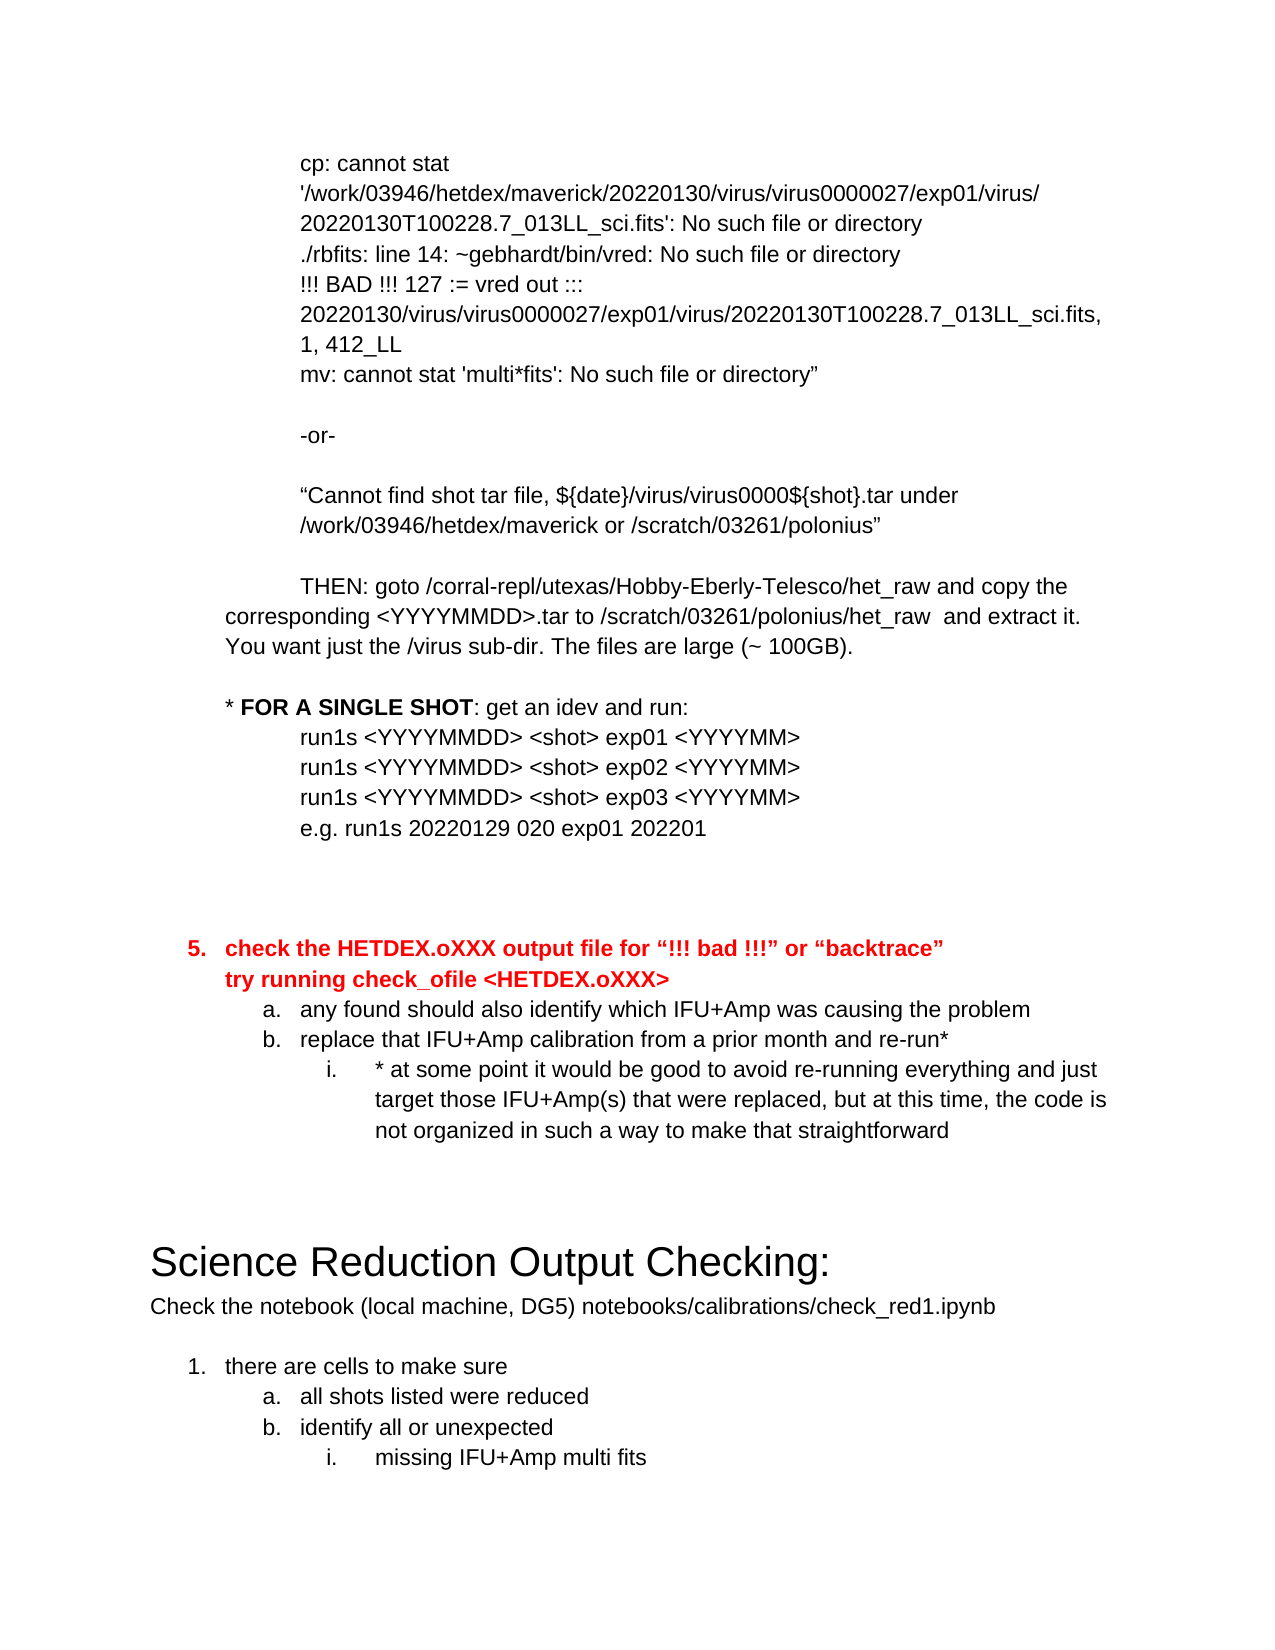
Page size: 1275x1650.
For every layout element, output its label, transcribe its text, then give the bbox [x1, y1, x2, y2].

text run1s <YYYYMMDD> <shot> exp02 <YYYYMM> [225, 754, 1125, 781]
text THEN: goto /corral-repl/utexas/Hobby-Eberly-Telesco/het_raw and copy the corresponding <YYYYMMDD>.tar to /scratch/03261/polonius/het_raw and extract it. You want just the /virus sub-dir. The files are large (~ 100GB). * FOR A SINGLE SHOT: get an idev and run: [225, 573, 1125, 720]
text e.g. run1s 20220129 020 exp01 202201 [225, 814, 1125, 841]
list missing IFU+Amp multi fits [337, 1444, 1125, 1470]
text Science Reduction Output Checking: [150, 1237, 1125, 1285]
list check the HETDEX.oXXX output file for “!!! bad !!!” or “backtrace” try running check_ofile <HETDEX.oXXX> [187, 935, 1125, 992]
text run1s <YYYYMMDD> <shot> exp01 <YYYYMM> [225, 724, 1125, 750]
list any found should also identify which IFU+Amp was causing the problem [262, 996, 1125, 1022]
text -or- “Cannot find shot tar file, ${date}/virus/virus0000${shot}.tar under /work/03946/hetdex/maverick or /scratch/03261/polonius” [300, 422, 1125, 539]
list replace that IFU+Amp calibration from a prior month and re-run* [262, 1026, 1125, 1052]
list there are cells to make sure [187, 1353, 1125, 1379]
list all shots listed were reduced [262, 1383, 1125, 1409]
list identify all or unexpected [262, 1413, 1125, 1440]
text run1s <YYYYMMDD> <shot> exp03 <YYYYMM> [225, 784, 1125, 811]
list cp: cannot stat '/work/03946/hetdex/maverick/20220130/virus/virus0000027/exp01/virus/20220130T100228.7_013LL_sci.fits': No such file or directory ./rbfits: line 14: ~gebhardt/bin/vred: No such file or directory !!! BAD !!! 127 := vred out ::: 20220130/virus/virus0000027/exp01/virus/20220130T100228.7_013LL_sci.fits, 1, 412_LL mv: cannot stat 'multi*fits': No such file or directory” [262, 150, 1125, 418]
text Check the notebook (local machine, DG5) notebooks/calibrations/check_red1.ipynb [150, 1293, 1125, 1319]
list * at some point it would be good to avoid re-running everything and just target those IFU+Amp(s) that were replaced, but at this time, the code is not organized in such a way to make that straightforward [337, 1056, 1125, 1143]
